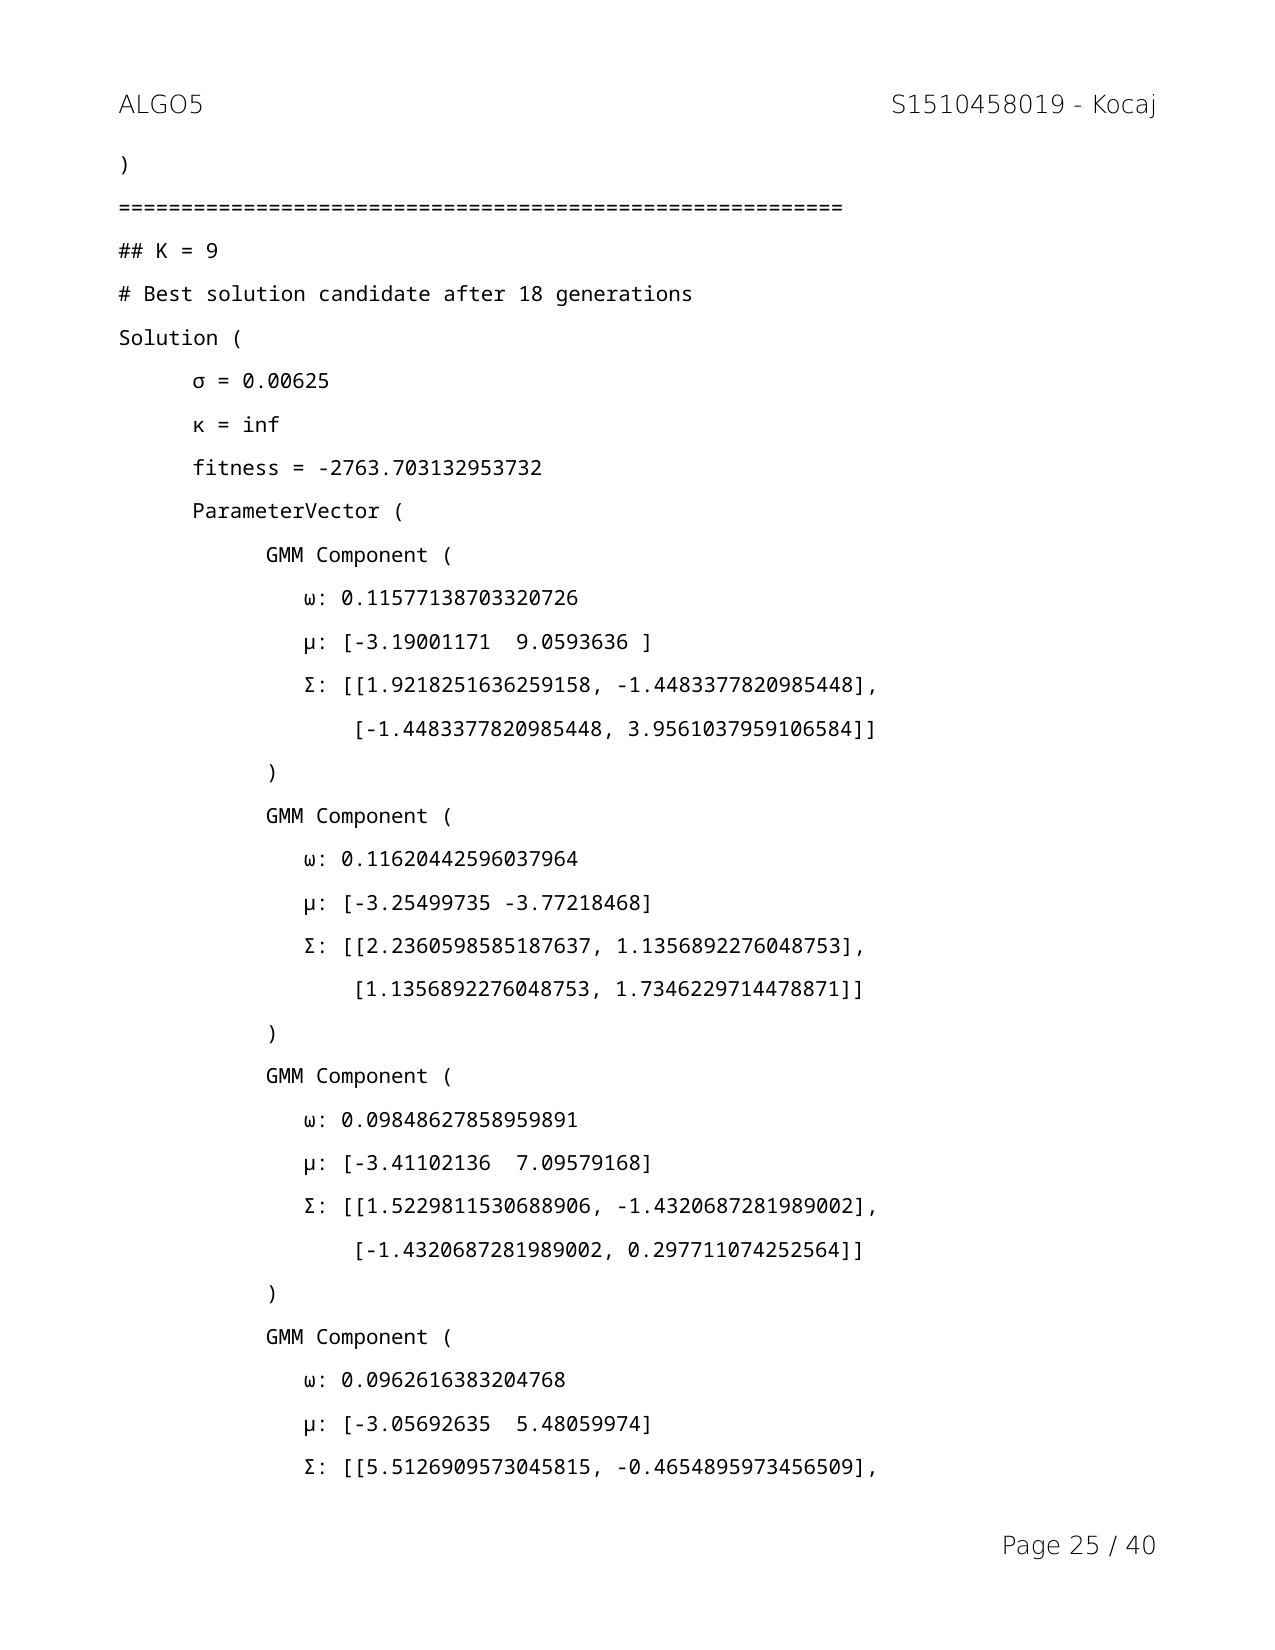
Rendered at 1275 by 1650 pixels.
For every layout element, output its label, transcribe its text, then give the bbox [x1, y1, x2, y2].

text ω: 0.0962616383204768 [118, 1365, 1157, 1394]
text ) [118, 1278, 1157, 1307]
text ) [118, 149, 1157, 178]
text # Best solution candidate after 18 generations [118, 279, 1157, 308]
text μ: [-3.19001171 9.0593636 ] [118, 627, 1157, 655]
text ## K = 9 [118, 236, 1157, 264]
text [1.1356892276048753, 1.7346229714478871]] [118, 974, 1157, 1003]
text ParameterVector ( [118, 497, 1157, 525]
text fitness = -2763.703132953732 [118, 453, 1157, 482]
text ω: 0.09848627858959891 [118, 1105, 1157, 1133]
text Σ: [[5.5126909573045815, -0.4654895973456509], [118, 1452, 1157, 1481]
text Σ: [[1.5229811530688906, -1.4320687281989002], [118, 1192, 1157, 1220]
text ω: 0.11577138703320726 [118, 583, 1157, 612]
text GMM Component ( [118, 540, 1157, 568]
text Σ: [[2.2360598585187637, 1.1356892276048753], [118, 931, 1157, 959]
text GMM Component ( [118, 1322, 1157, 1350]
text μ: [-3.41102136 7.09579168] [118, 1148, 1157, 1177]
text μ: [-3.05692635 5.48059974] [118, 1409, 1157, 1437]
text Σ: [[1.9218251636259158, -1.4483377820985448], [118, 670, 1157, 699]
text μ: [-3.25499735 -3.77218468] [118, 888, 1157, 916]
text ω: 0.11620442596037964 [118, 844, 1157, 873]
text κ = inf [118, 410, 1157, 438]
text ) [118, 757, 1157, 786]
text Solution ( [118, 323, 1157, 351]
text GMM Component ( [118, 801, 1157, 829]
text ) [118, 1018, 1157, 1046]
text ========================================================== [118, 193, 1157, 221]
text [-1.4483377820985448, 3.9561037959106584]] [118, 714, 1157, 742]
text σ = 0.00625 [118, 366, 1157, 395]
text [-1.4320687281989002, 0.297711074252564]] [118, 1235, 1157, 1263]
text GMM Component ( [118, 1061, 1157, 1090]
